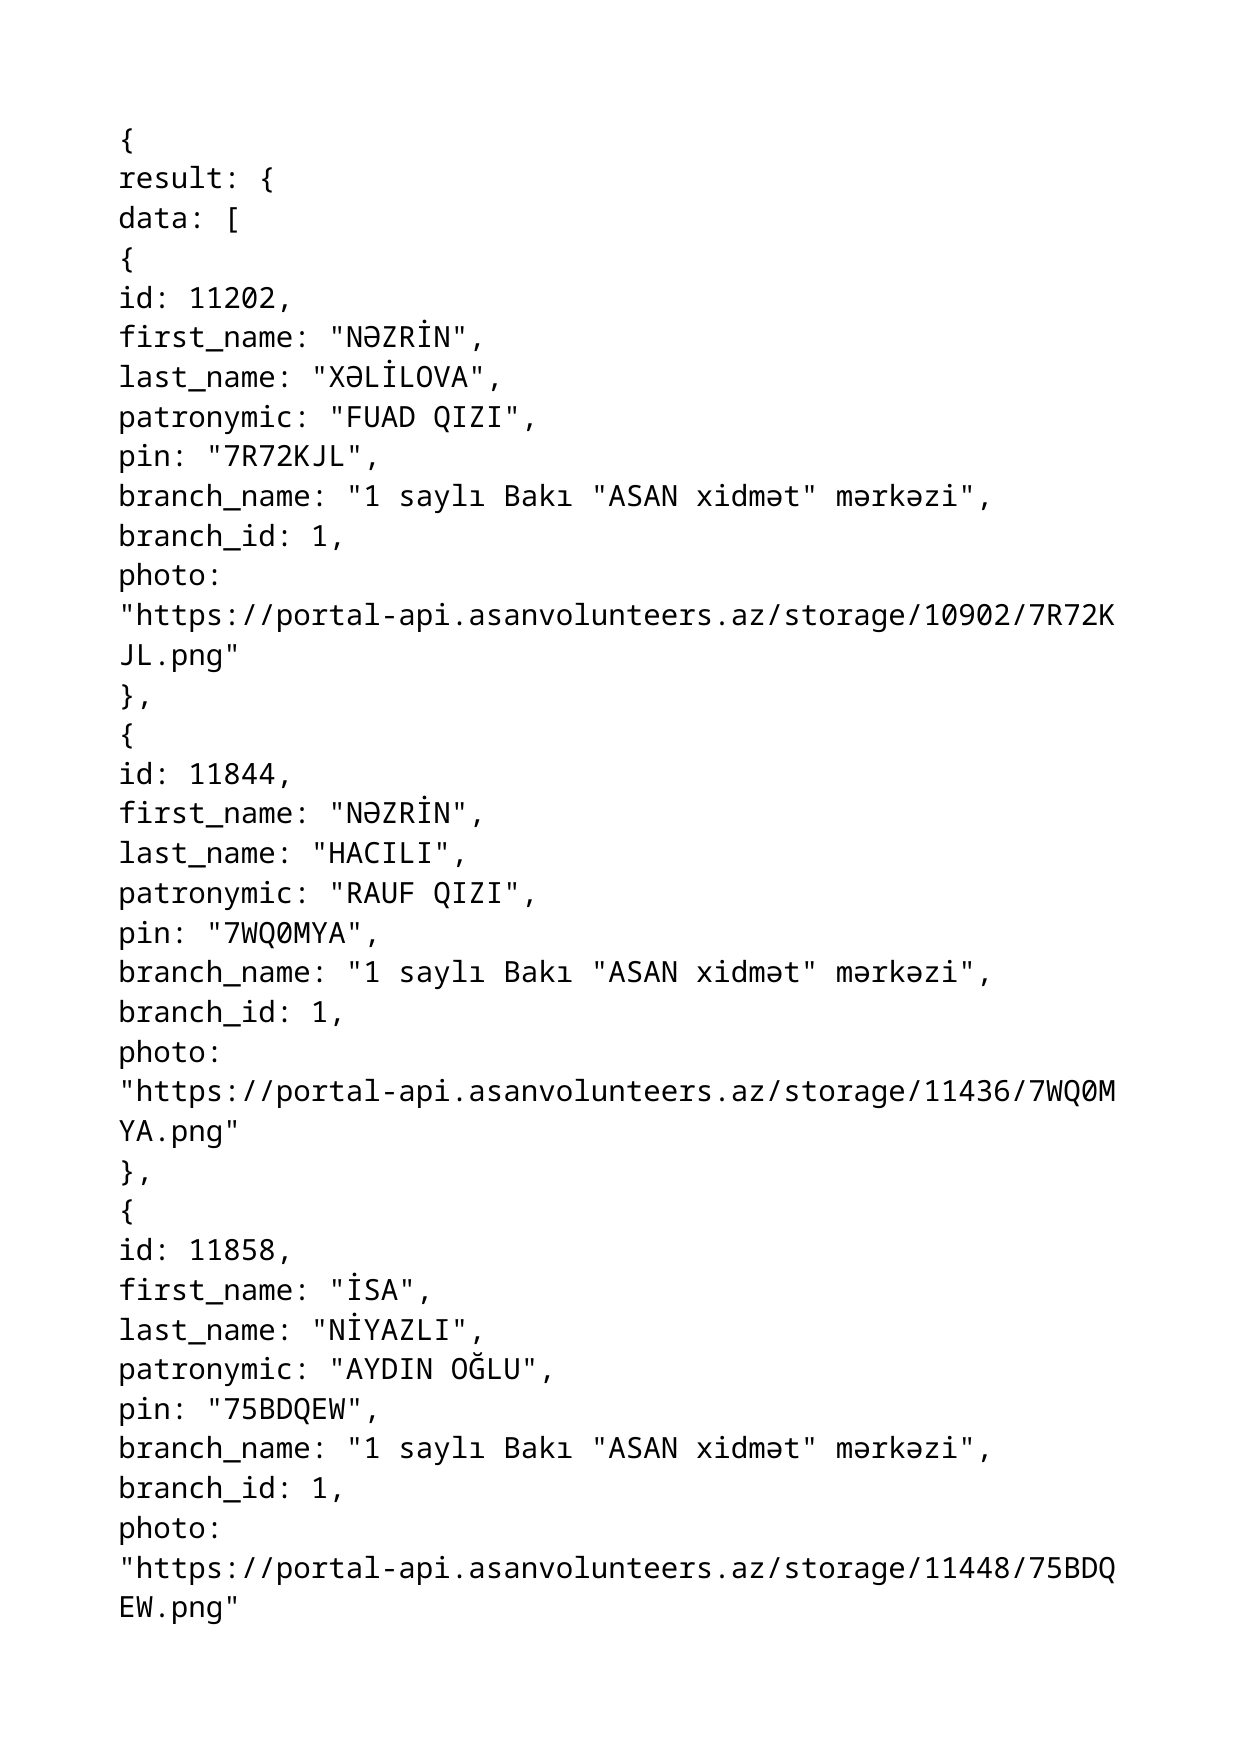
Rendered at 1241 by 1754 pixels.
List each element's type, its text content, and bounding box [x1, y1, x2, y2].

text last_name: "HACILI", [118, 832, 1122, 872]
text { [118, 713, 1122, 753]
text patronymic: "FUAD QIZI", [118, 396, 1122, 436]
text first_name: "NƏZRİN", [118, 317, 1122, 356]
text branch_name: "1 saylı Bakı "ASAN xidmət" mərkəzi", [118, 1428, 1122, 1467]
text pin: "7R72KJL", [118, 436, 1122, 475]
text { [118, 237, 1122, 277]
text first_name: "İSA", [118, 1269, 1122, 1309]
text last_name: "XƏLİLOVA", [118, 356, 1122, 396]
text { [118, 118, 1122, 158]
text photo: "https://portal-api.asanvolunteers.az/storage/11436/7WQ0MYA.png" [118, 1031, 1122, 1150]
text data: [ [118, 197, 1122, 237]
text pin: "7WQ0MYA", [118, 912, 1122, 952]
text id: 11202, [118, 277, 1122, 317]
text }, [118, 1150, 1122, 1190]
text photo: "https://portal-api.asanvolunteers.az/storage/10902/7R72KJL.png" [118, 555, 1122, 674]
text photo: "https://portal-api.asanvolunteers.az/storage/11448/75BDQEW.png" [118, 1507, 1122, 1626]
text branch_id: 1, [118, 991, 1122, 1031]
text { [118, 1190, 1122, 1229]
text branch_name: "1 saylı Bakı "ASAN xidmət" mərkəzi", [118, 952, 1122, 991]
text result: { [118, 158, 1122, 197]
text patronymic: "RAUF QIZI", [118, 872, 1122, 912]
text first_name: "NƏZRİN", [118, 793, 1122, 832]
text }, [118, 674, 1122, 713]
text id: 11844, [118, 753, 1122, 793]
text pin: "75BDQEW", [118, 1388, 1122, 1428]
text branch_id: 1, [118, 515, 1122, 555]
text last_name: "NİYAZLI", [118, 1309, 1122, 1348]
text id: 11858, [118, 1229, 1122, 1269]
text branch_name: "1 saylı Bakı "ASAN xidmət" mərkəzi", [118, 475, 1122, 515]
text branch_id: 1, [118, 1467, 1122, 1507]
text patronymic: "AYDIN OĞLU", [118, 1348, 1122, 1388]
